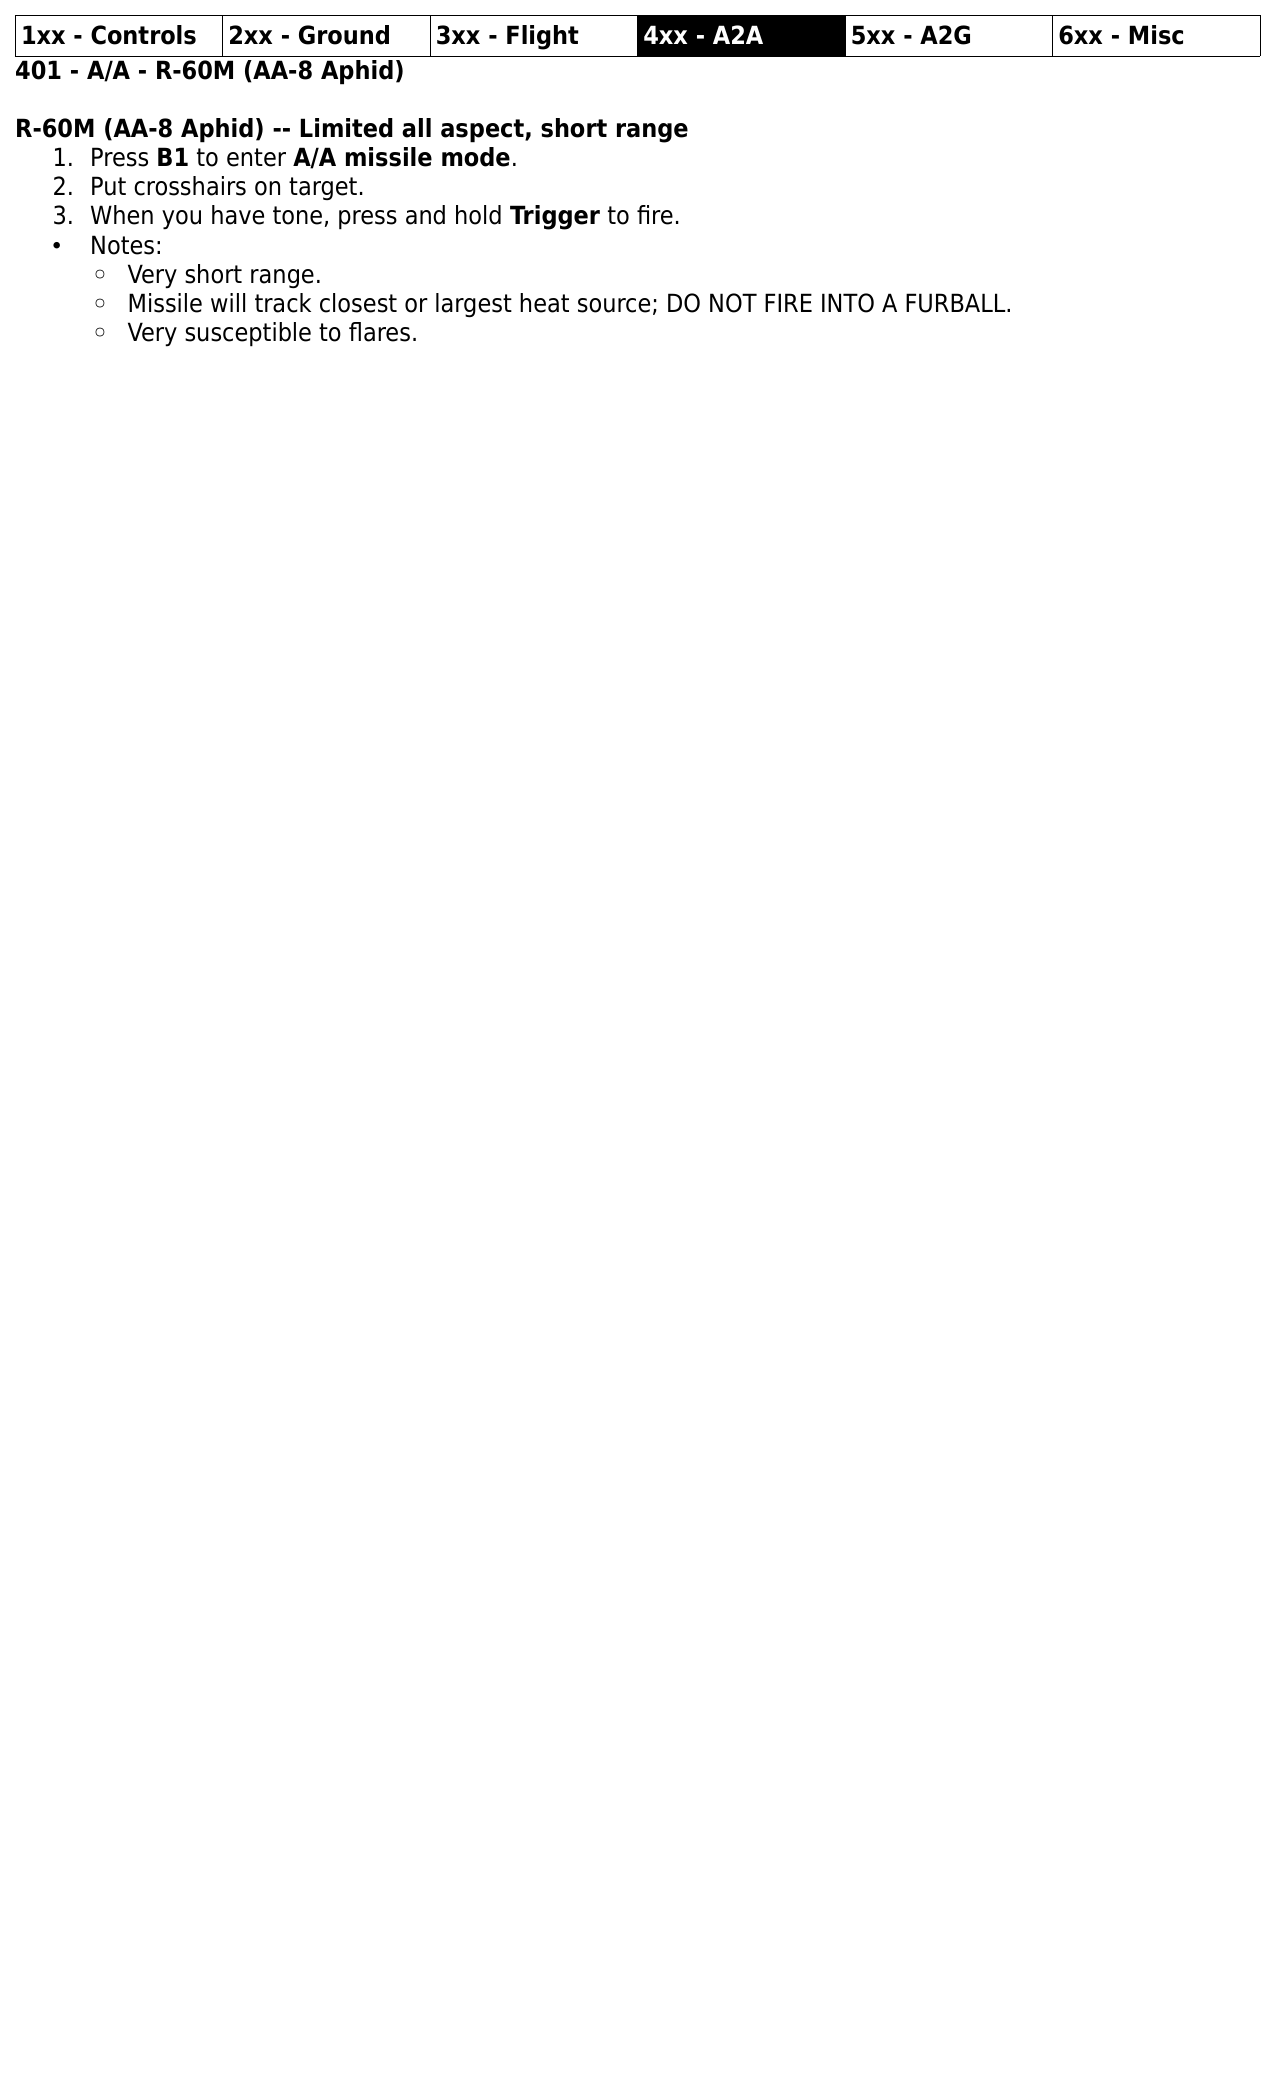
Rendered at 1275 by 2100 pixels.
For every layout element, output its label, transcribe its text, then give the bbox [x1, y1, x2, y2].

list Very short range. [90, 260, 1260, 289]
table_header 1xx - Controls [16, 16, 222, 56]
text R-60M (AA-8 Aphid) -- Limited all aspect, short range [15, 114, 1260, 143]
table_header 4xx - A2A [638, 16, 845, 56]
table_header 6xx - Misc [1053, 16, 1260, 56]
table_header 5xx - A2G [846, 16, 1052, 56]
list Very susceptible to flares. [90, 318, 1260, 347]
list Missile will track closest or largest heat source; DO NOT FIRE INTO A FURBALL. [90, 289, 1260, 318]
table_header 2xx - Ground [223, 16, 430, 56]
list Press B1 to enter A/A missile mode. [52, 143, 1260, 172]
table_header 3xx - Flight [431, 16, 637, 56]
text 401 - A/A - R-60M (AA-8 Aphid) [15, 57, 1260, 85]
list Notes: [52, 231, 1260, 260]
list Put crosshairs on target. [52, 172, 1260, 202]
list When you have tone, press and hold Trigger to fire. [52, 202, 1260, 231]
